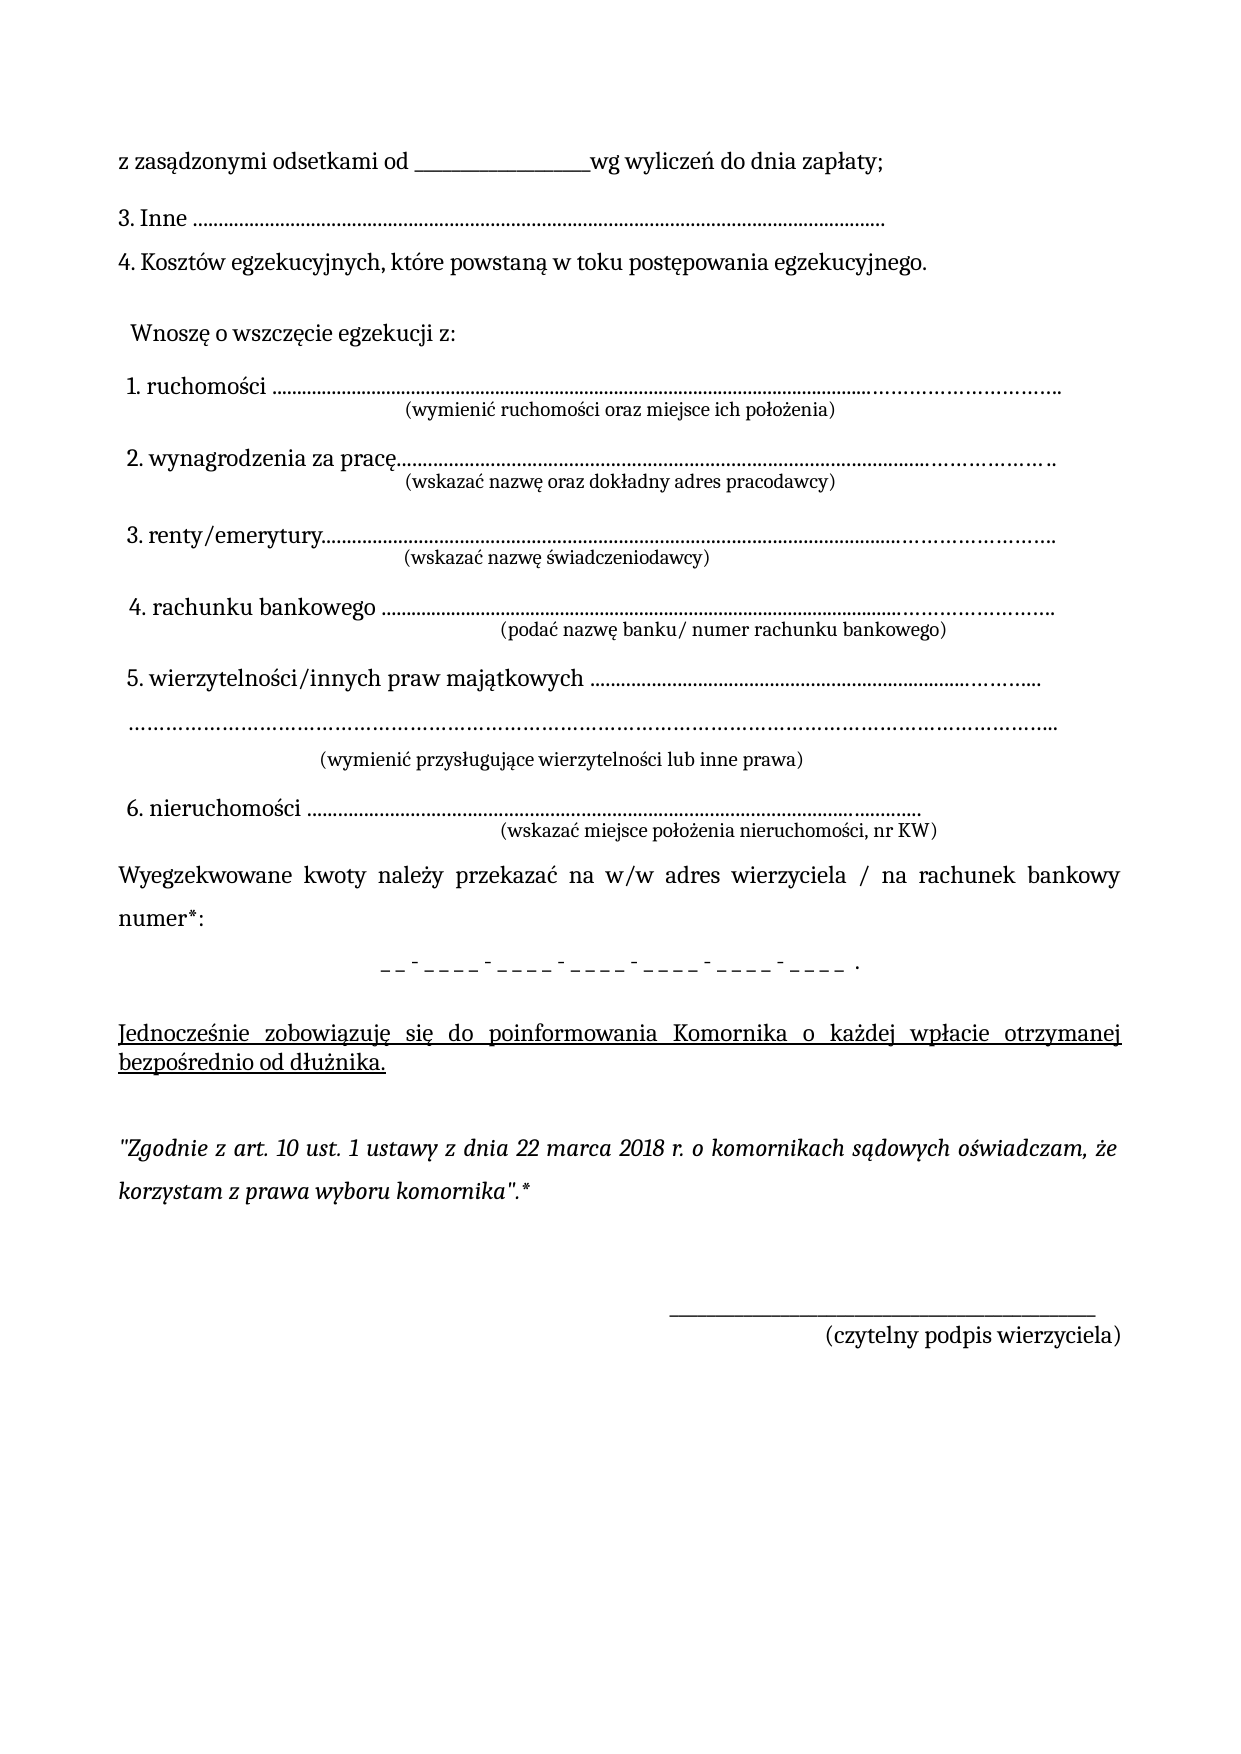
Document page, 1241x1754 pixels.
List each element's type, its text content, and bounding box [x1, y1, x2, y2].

text 2. wynagrodzenia za pracę......................................................................................................……………….. [127, 444, 1111, 473]
text (wskazać nazwę oraz dokładny adres pracodawcy) [118, 473, 1122, 492]
text 5. wierzytelności/innych praw majątkowych ..........................................................................………... [127, 664, 1113, 693]
text 1. ruchomości .........................................................................................................................…………………………. [127, 372, 1113, 401]
text 3. renty/emerytury.................................................................................................................……………………. [127, 521, 1111, 549]
text ______________________________________________ [118, 1292, 1122, 1321]
text 6. nieruchomości ....................................................................................................................... [127, 794, 1112, 822]
text Wnoszę o wszczęcie egzekucji z: [130, 319, 1122, 348]
text _ _ - _ _ _ _ - _ _ _ _ - _ _ _ _ - _ _ _ _ - _ _ _ _ - _ _ _ _ . [118, 947, 1122, 976]
text "Zgodnie z art. 10 ust. 1 ustawy z dnia 22 marca 2018 r. o komornikach sądowych oświadczam, że korzystam z prawa wyboru komornika".* [118, 1134, 1122, 1206]
text 4. Kosztów egzekucyjnych, które powstaną w toku postępowania egzekucyjnego. [118, 247, 1122, 276]
text Jednocześnie zobowiązuję się do poinformowania Komornika o każdej wpłacie otrzymanej [118, 1019, 1122, 1043]
text (wskazać miejsce położenia nieruchomości, nr KW) [499, 822, 1122, 842]
text Wyegzekwowane kwoty należy przekazać na w/w adres wierzyciela / na rachunek bankowy numer*: [118, 861, 1122, 933]
text (wymienić przysługujące wierzytelności lub inne prawa) [118, 751, 1122, 770]
text (podać nazwę banku/ numer rachunku bankowego) [499, 621, 1122, 640]
text (czytelny podpis wierzyciela) [118, 1321, 1122, 1349]
text 3. Inne ....................................................................................................................................... [118, 204, 1122, 233]
text (wskazać nazwę świadczeniodawcy) [118, 549, 1122, 568]
text 4. rachunku bankowego .........................................................................................................……………………. [118, 592, 1112, 621]
text (wymienić ruchomości oraz miejsce ich położenia) [118, 401, 1122, 420]
text bezpośrednio od dłużnika. [118, 1045, 1122, 1076]
text ………………………………………………………………………………………………………………………………….. [127, 707, 1113, 736]
text z zasądzonymi odsetkami od ___________________wg wyliczeń do dnia zapłaty; [118, 147, 1122, 176]
